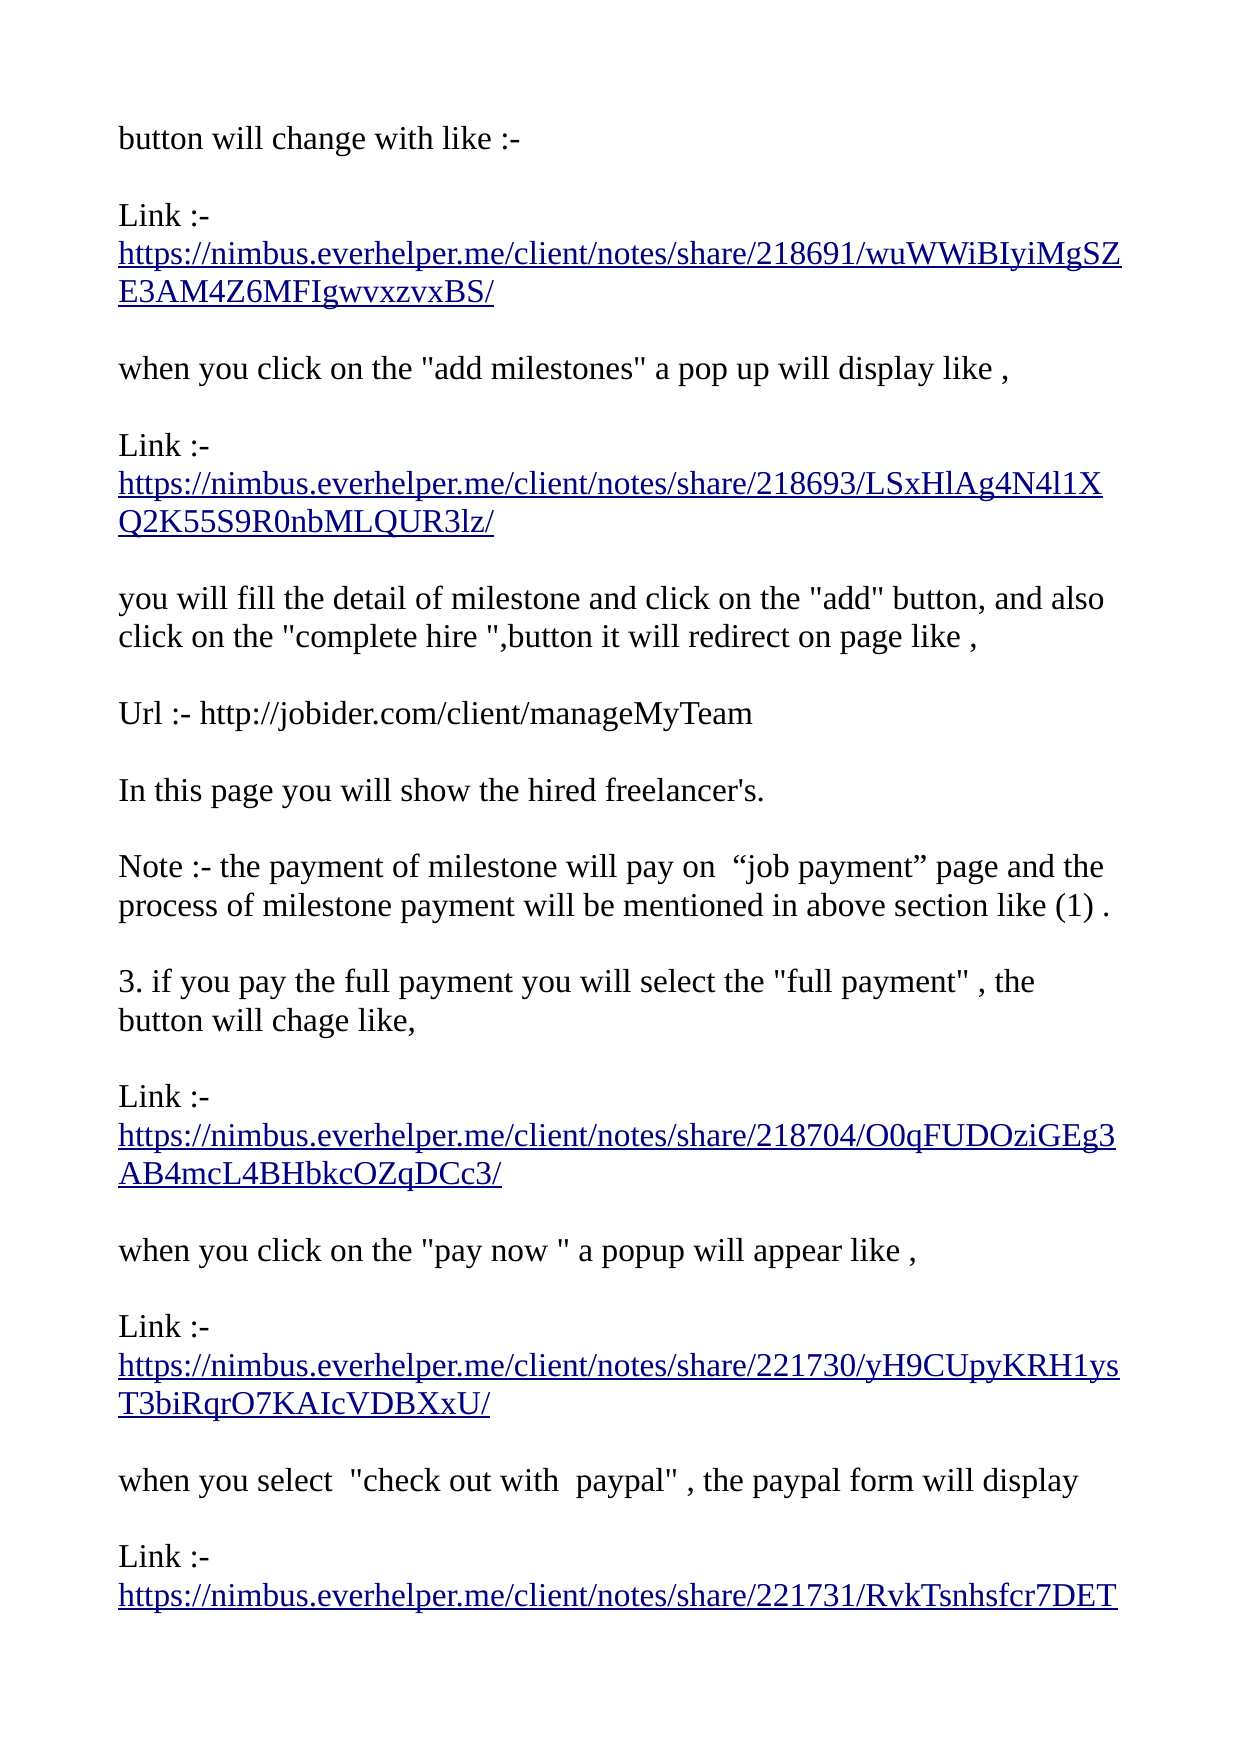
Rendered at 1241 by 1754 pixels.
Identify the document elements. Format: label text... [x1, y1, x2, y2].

text when you click on the "add milestones" a pop up will display like , [118, 348, 1122, 386]
text when you click on the "pay now " a popup will appear like , [118, 1230, 1122, 1268]
text 3. if you pay the full payment you will select the "full payment" , the button will chage like, [118, 961, 1122, 1038]
text Url :- http://jobider.com/client/manageMyTeam [118, 693, 1122, 731]
text Note :- the payment of milestone will pay on “job payment” page and the process of milestone payment will be mentioned in above section like (1) . [118, 846, 1122, 923]
text you will fill the detail of milestone and click on the "add" button, and also click on the "complete hire ",button it will redirect on page like , [118, 578, 1122, 655]
text when you select "check out with paypal" , the paypal form will display [118, 1460, 1122, 1498]
text Link :- https://nimbus.everhelper.me/client/notes/share/218693/LSxHlAg4N4l1XQ2K55S9R0nbMLQUR3lz/ [118, 425, 1122, 540]
text Link :- https://nimbus.everhelper.me/client/notes/share/218704/O0qFUDOziGEg3AB4mcL4BHbkcOZqDCc3/ [118, 1076, 1122, 1191]
text In this page you will show the hired freelancer's. [118, 770, 1122, 808]
text Link :- https://nimbus.everhelper.me/client/notes/share/221730/yH9CUpyKRH1ysT3biRqrO7KAIcVDBXxU/ [118, 1306, 1122, 1421]
text Link :- https://nimbus.everhelper.me/client/notes/share/218691/wuWWiBIyiMgSZ [118, 195, 1122, 266]
text Link :- https://nimbus.everhelper.me/client/notes/share/221731/RvkTsnhsfcr7DET [118, 1536, 1122, 1613]
text E3AM4Z6MFIgwvxzvxBS/ [118, 268, 1122, 310]
text button will change with like :- [118, 118, 1122, 156]
